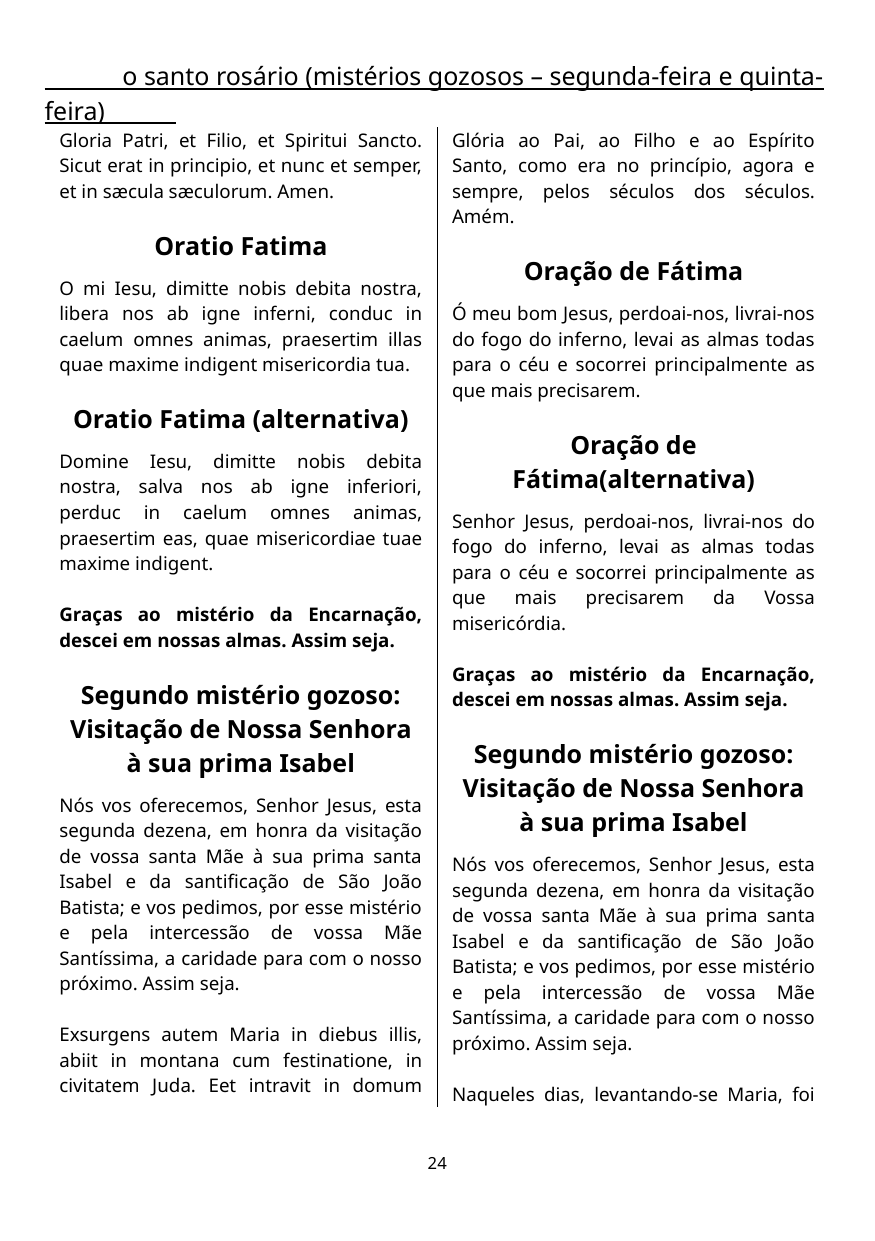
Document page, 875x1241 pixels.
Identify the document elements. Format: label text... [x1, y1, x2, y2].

table_header Gloria Patri, et Filio, et Spiritui Sancto. Sicut erat in principio, et nunc et semper, et in sæcula sæculorum. Amen. Oratio Fatima O mi Iesu, dimitte nobis debita nostra, libera nos ab igne inferni, conduc in caelum omnes animas, praesertim illas quae maxime indigent misericordia tua. Oratio Fatima (alternativa) Domine Iesu, dimitte nobis debita nostra, salva nos ab igne inferiori, perduc in caelum omnes animas, praesertim eas, quae misericordiae tuae maxime indigent. Graças ao mistério da Encarnação, descei em nossas almas. Assim seja. Segundo mistério gozoso: Visitação de Nossa Senhora à sua prima Isabel Nós vos oferecemos, Senhor Jesus, esta segunda dezena, em honra da visitação de vossa santa Mãe à sua prima santa Isabel e da santificação de São João Batista; e vos pedimos, por esse mistério e pela intercessão de vossa Mãe Santíssima, a caridade para com o nosso próximo. Assim seja. Exsurgens autem Maria in diebus illis, abiit in montana cum festinatione, in civitatem Juda. Eet intravit in domum [44, 127, 437, 1107]
table_header Glória ao Pai, ao Filho e ao Espírito Santo, como era no princípio, agora e sempre, pelos séculos dos séculos. Amém. Oração de Fátima Ó meu bom Jesus, perdoai-nos, livrai-nos do fogo do inferno, levai as almas todas para o céu e socorrei principalmente as que mais precisarem. Oração de Fátima(alternativa) Senhor Jesus, perdoai-nos, livrai-nos do fogo do inferno, levai as almas todas para o céu e socorrei principalmente as que mais precisarem da Vossa misericórdia. Graças ao mistério da Encarnação, descei em nossas almas. Assim seja. Segundo mistério gozoso: Visitação de Nossa Senhora à sua prima Isabel Nós vos oferecemos, Senhor Jesus, esta segunda dezena, em honra da visitação de vossa santa Mãe à sua prima santa Isabel e da santificação de São João Batista; e vos pedimos, por esse mistério e pela intercessão de vossa Mãe Santíssima, a caridade para com o nosso próximo. Assim seja. Naqueles dias, levantando-se Maria, foi [438, 127, 830, 1107]
